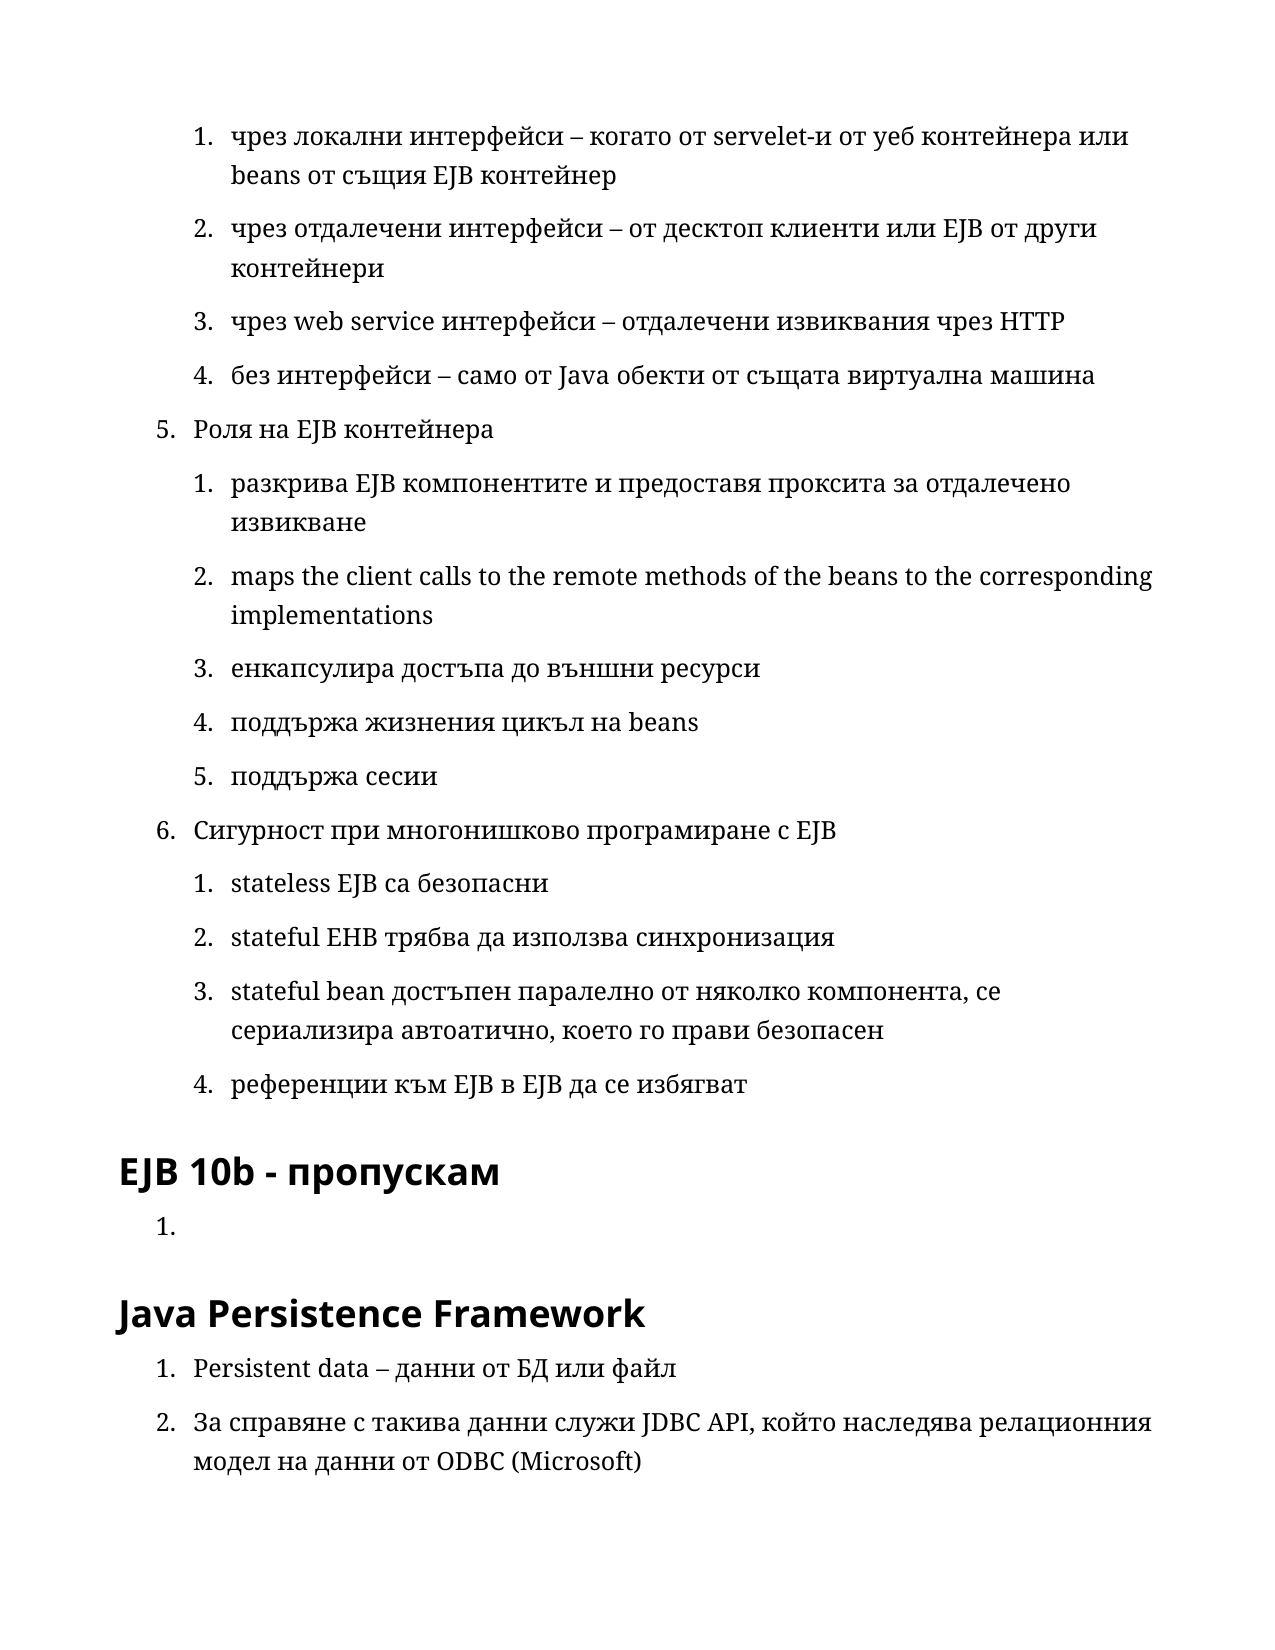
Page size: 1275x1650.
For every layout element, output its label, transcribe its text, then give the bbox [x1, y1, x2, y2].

list енкапсулира достъпа до външни ресурси [193, 651, 1157, 685]
list чрез web service интерфейси – отдалечени извиквания чрез HTTP [193, 304, 1157, 338]
list чрез отдалечени интерфейси – от десктоп клиенти или EJB от други контейнери [193, 211, 1157, 284]
list stateful EHB трябва да използва синхронизация [193, 920, 1157, 954]
list Persistent data – данни от БД или файл [156, 1351, 1157, 1385]
list За справяне с такива данни служи JDBC API, който наследява релационния модел на данни от ODBC (Microsoft) [156, 1405, 1157, 1478]
list stateless EJB са безопасни [193, 866, 1157, 900]
list maps the client calls to the remote methods of the beans to the corresponding implementations [193, 558, 1157, 631]
subtitle Java Persistence Framework [118, 1287, 1157, 1338]
list поддържа сесии [193, 758, 1157, 793]
list stateful bean достъпен паралелно от няколко компонента, се сериализира автоатично, което го прави безопасен [193, 973, 1157, 1047]
list без интерфейси – само от Java обекти от същата виртуална машина [193, 358, 1157, 392]
list Сигурност при многонишково програмиране с EJB [156, 812, 1157, 846]
list референции към EJB в EJB да се избягват [193, 1066, 1157, 1101]
list чрез локални интерфейси – когато от servelet-и от уеб контейнера или beans от същия EJB контейнер [193, 118, 1157, 191]
list Роля на EJB контейнера [156, 411, 1157, 446]
list разкрива EJB компонентите и предоставя проксита за отдалечено извикване [193, 465, 1157, 538]
list поддържа жизнения цикъл на beans [193, 705, 1157, 739]
subtitle EJB 10b - пропускам [118, 1145, 1157, 1196]
